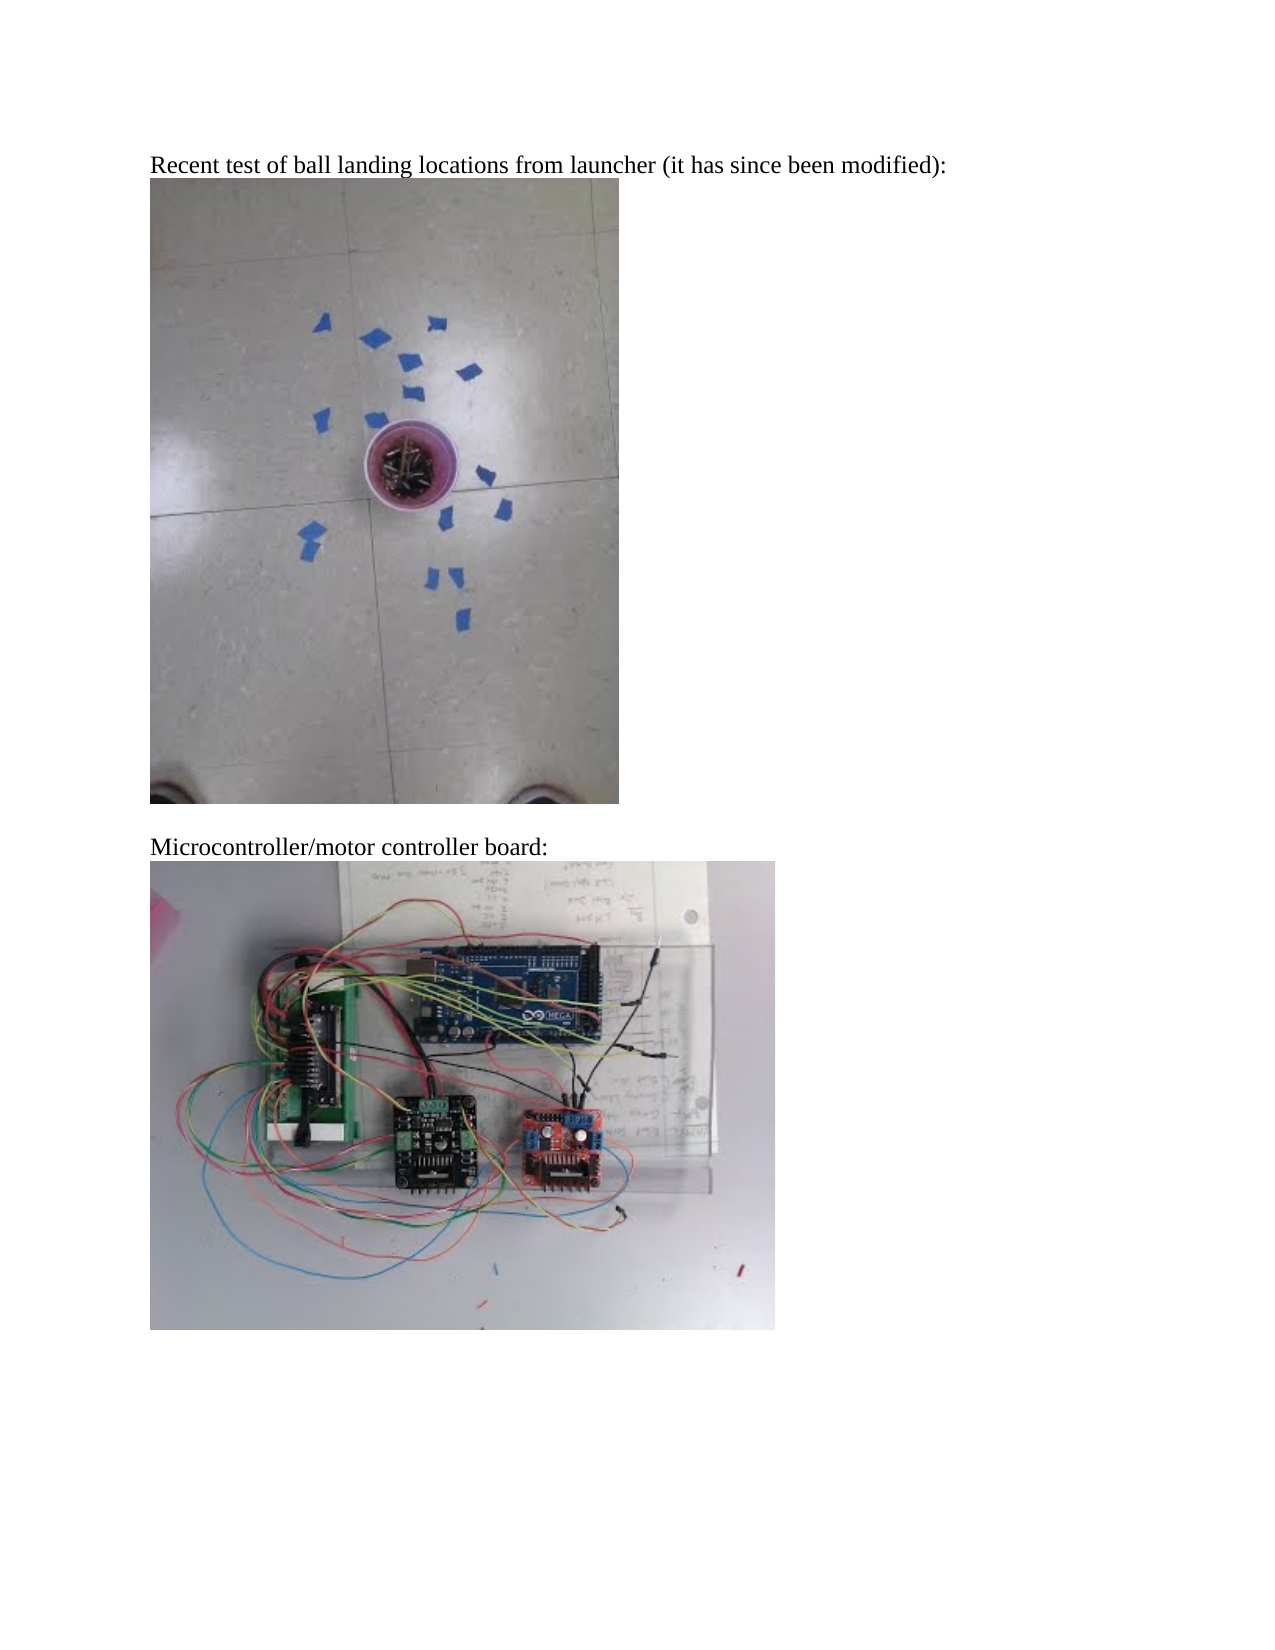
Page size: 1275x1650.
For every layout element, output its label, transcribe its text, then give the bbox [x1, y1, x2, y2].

picture [150, 178, 619, 804]
text Recent test of ball landing locations from launcher (it has since been modified): [150, 150, 1125, 179]
picture [150, 861, 775, 1330]
text Microcontroller/motor controller board: [150, 832, 1125, 861]
